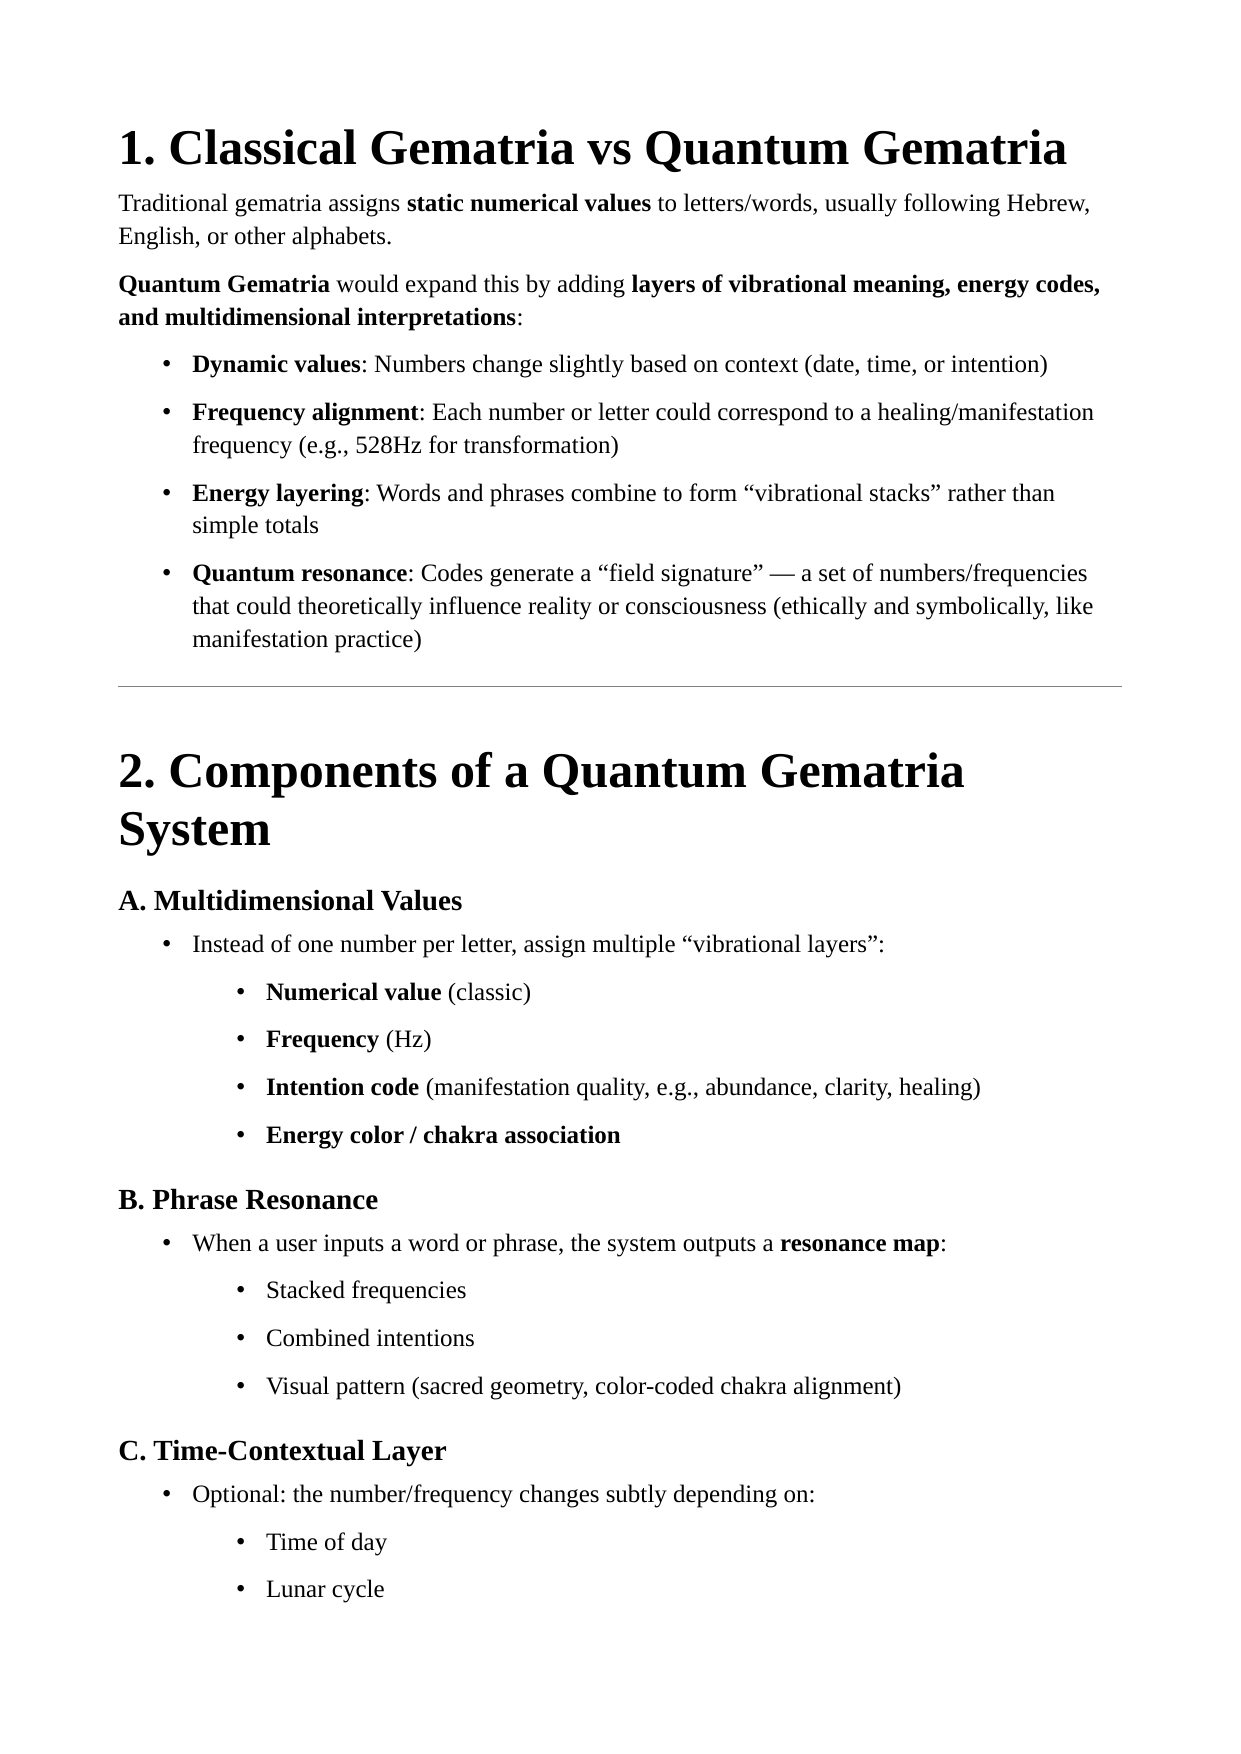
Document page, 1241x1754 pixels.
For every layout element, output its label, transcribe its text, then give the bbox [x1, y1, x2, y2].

list Numerical value (classic) [236, 977, 1122, 1006]
list Quantum resonance: Codes generate a “field signature” — a set of numbers/frequencies that could theoretically influence reality or consciousness (ethically and symbolically, like manifestation practice) [162, 558, 1122, 653]
subtitle 1. Classical Gematria vs Quantum Gematria [118, 118, 1122, 176]
list When a user inputs a word or phrase, the system outputs a resonance map: [162, 1228, 1122, 1257]
list Energy layering: Words and phrases combine to form “vibrational stacks” rather than simple totals [162, 478, 1122, 539]
subtitle 2. Components of a Quantum Gematria System [118, 741, 1122, 856]
list Frequency alignment: Each number or letter could correspond to a healing/manifestation frequency (e.g., 528Hz for transformation) [162, 397, 1122, 459]
subtitle B. Phrase Resonance [118, 1182, 1122, 1215]
list Time of day [236, 1527, 1122, 1555]
list Combined intentions [236, 1323, 1122, 1352]
list Instead of one number per letter, assign multiple “vibrational layers”: [162, 929, 1122, 958]
list Optional: the number/frequency changes subtly depending on: [162, 1479, 1122, 1508]
list Frequency (Hz) [236, 1024, 1122, 1053]
list Visual pattern (sacred geometry, color-coded chakra alignment) [236, 1371, 1122, 1399]
list Dynamic values: Numbers change slightly based on context (date, time, or intention) [162, 349, 1122, 378]
text Quantum Gematria would expand this by adding layers of vibrational meaning, energy codes, and multidimensional interpretations: [118, 269, 1122, 331]
subtitle A. Multidimensional Values [118, 883, 1122, 917]
subtitle C. Time-Contextual Layer [118, 1433, 1122, 1466]
list Lunar cycle [236, 1574, 1122, 1603]
list Energy color / chakra association [236, 1120, 1122, 1148]
list Stacked frequencies [236, 1276, 1122, 1304]
list Intention code (manifestation quality, e.g., abundance, clarity, healing) [236, 1072, 1122, 1101]
text Traditional gematria assigns static numerical values to letters/words, usually following Hebrew, English, or other alphabets. [118, 188, 1122, 250]
